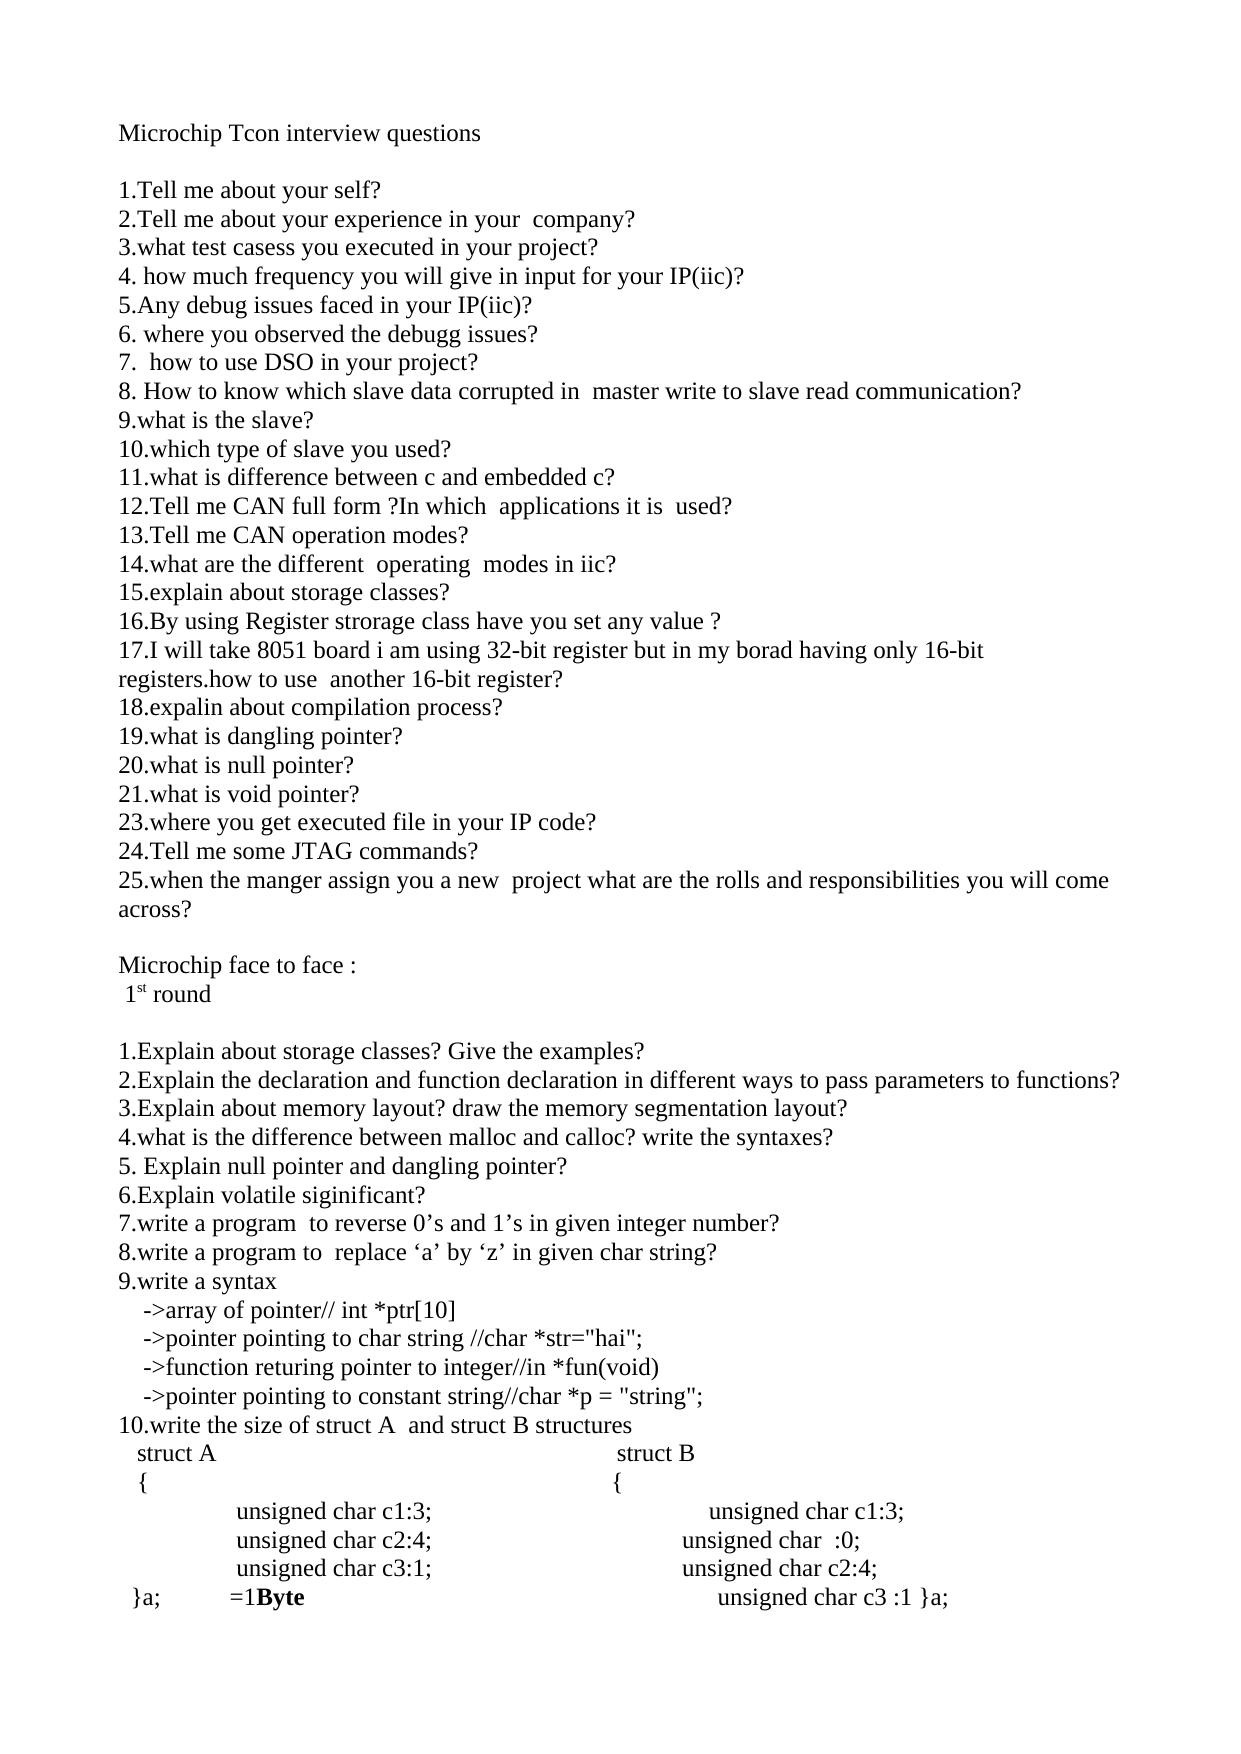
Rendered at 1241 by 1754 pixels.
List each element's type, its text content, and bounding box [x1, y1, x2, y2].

text 5.Any debug issues faced in your IP(iic)? [118, 290, 1122, 319]
text unsigned char c3:1; unsigned char c2:4; [118, 1553, 1122, 1582]
text 24.Tell me some JTAG commands? [118, 836, 1122, 865]
text 2.Tell me about your experience in your company? [118, 204, 1122, 232]
text ->pointer pointing to constant string//char *p = "string"; [118, 1381, 1122, 1410]
text 10.which type of slave you used? [118, 434, 1122, 462]
text 4. how much frequency you will give in input for your IP(iic)? [118, 261, 1122, 290]
text 13.Tell me CAN operation modes? [118, 520, 1122, 549]
text { { [118, 1467, 1122, 1496]
text unsigned char c1:3; unsigned char c1:3; [118, 1496, 1122, 1525]
text 17.I will take 8051 board i am using 32-bit register but in my borad having only 16-bit registers.how to use another 16-bit register? [118, 635, 1122, 692]
text 16.By using Register strorage class have you set any value ? [118, 606, 1122, 635]
text 12.Tell me CAN full form ?In which applications it is used? [118, 491, 1122, 520]
text 25.when the manger assign you a new project what are the rolls and responsibilities you will come across? [118, 865, 1122, 922]
text 9.write a syntax [118, 1266, 1122, 1295]
text 18.expalin about compilation process? [118, 692, 1122, 721]
text struct A struct B [118, 1438, 1122, 1467]
text 20.what is null pointer? [118, 750, 1122, 779]
text 3.Explain about memory layout? draw the memory segmentation layout? [118, 1093, 1122, 1122]
text 8.write a program to replace ‘a’ by ‘z’ in given char string? [118, 1237, 1122, 1266]
text }a; =1Byte unsigned char c3 :1 }a; [118, 1582, 1122, 1611]
text 10.write the size of struct A and struct B structures [118, 1410, 1122, 1438]
text 1st round [118, 979, 1122, 1008]
text 6. where you observed the debugg issues? [118, 319, 1122, 347]
text 1.Explain about storage classes? Give the examples? [118, 1036, 1122, 1065]
text ->function returing pointer to integer//in *fun(void) [118, 1352, 1122, 1381]
text 21.what is void pointer? [118, 779, 1122, 807]
text ->pointer pointing to char string //char *str="hai"; [118, 1323, 1122, 1352]
text 23.where you get executed file in your IP code? [118, 807, 1122, 836]
text 8. How to know which slave data corrupted in master write to slave read communication? [118, 376, 1122, 405]
text 15.explain about storage classes? [118, 577, 1122, 606]
text 7. how to use DSO in your project? [118, 347, 1122, 376]
text 19.what is dangling pointer? [118, 721, 1122, 750]
text 11.what is difference between c and embedded c? [118, 462, 1122, 491]
text 2.Explain the declaration and function declaration in different ways to pass parameters to functions? [118, 1065, 1122, 1093]
text 4.what is the difference between malloc and calloc? write the syntaxes? [118, 1122, 1122, 1151]
text 3.what test casess you executed in your project? [118, 232, 1122, 261]
text 6.Explain volatile siginificant? [118, 1180, 1122, 1208]
text Microchip face to face : [118, 950, 1122, 979]
text 5. Explain null pointer and dangling pointer? [118, 1151, 1122, 1180]
text 1.Tell me about your self? [118, 175, 1122, 204]
text 7.write a program to reverse 0’s and 1’s in given integer number? [118, 1208, 1122, 1237]
text Microchip Tcon interview questions [118, 118, 1122, 147]
text 9.what is the slave? [118, 405, 1122, 434]
text 14.what are the different operating modes in iic? [118, 549, 1122, 577]
text ->array of pointer// int *ptr[10] [118, 1295, 1122, 1323]
text unsigned char c2:4; unsigned char :0; [118, 1525, 1122, 1553]
